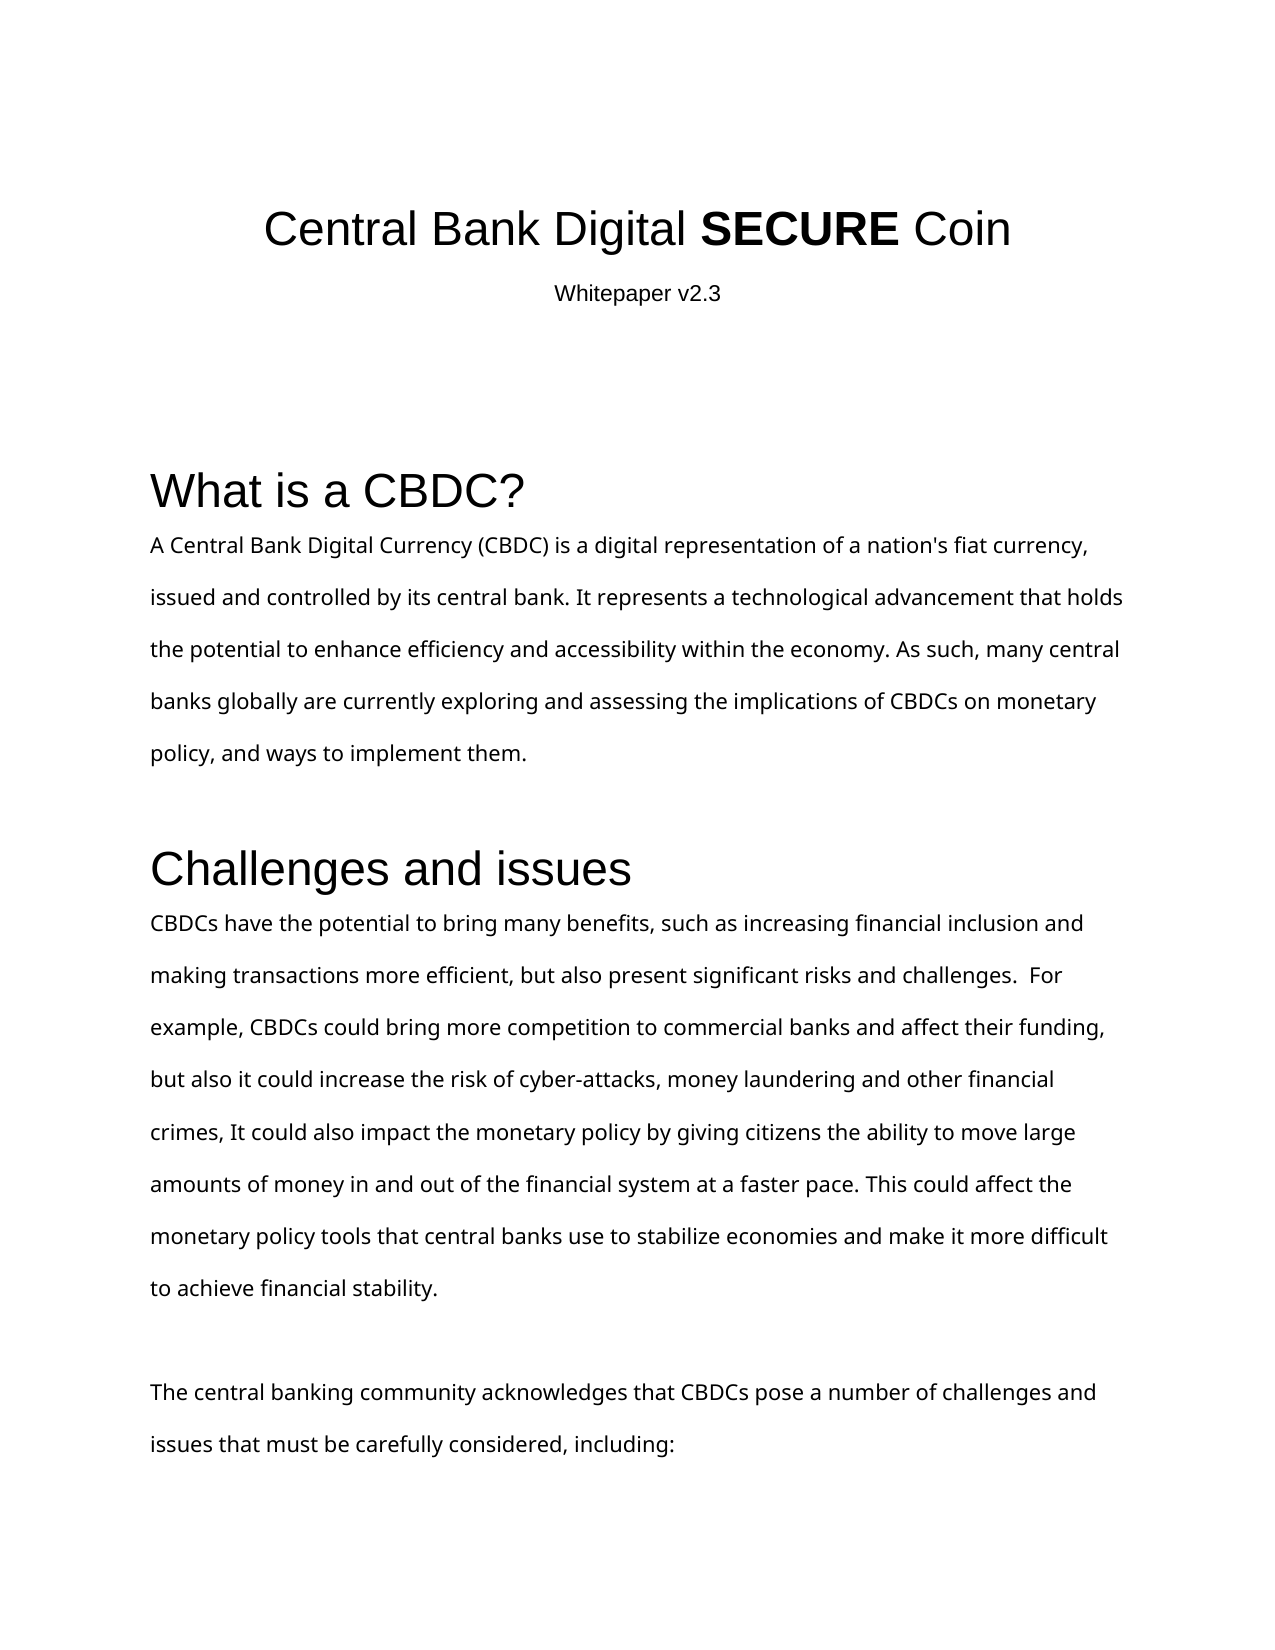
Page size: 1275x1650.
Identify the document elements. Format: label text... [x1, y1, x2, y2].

subtitle What is a CBDC? [150, 462, 1125, 518]
subtitle Challenges and issues [150, 841, 1125, 896]
text Whitepaper v2.3 [150, 280, 1125, 306]
subtitle Central Bank Digital SECURE Coin [150, 200, 1125, 255]
text The central banking community acknowledges that CBDCs pose a number of challenges and issues that must be carefully considered, including: [150, 1377, 1125, 1459]
text CBDCs have the potential to bring many benefits, such as increasing financial inclusion and making transactions more efficient, but also present significant risks and challenges. For example, CBDCs could bring more competition to commercial banks and affect their funding, but also it could increase the risk of cyber-attacks, money laundering and other financial crimes, It could also impact the monetary policy by giving citizens the ability to move large amounts of money in and out of the financial system at a faster pace. This could affect the monetary policy tools that central banks use to stabilize economies and make it more difficult to achieve financial stability. [150, 908, 1125, 1302]
text A Central Bank Digital Currency (CBDC) is a digital representation of a nation's fiat currency, issued and controlled by its central bank. It represents a technological advancement that holds the potential to enhance efficiency and accessibility within the economy. As such, many central banks globally are currently exploring and assessing the implications of CBDCs on monetary policy, and ways to implement them. [150, 530, 1125, 768]
